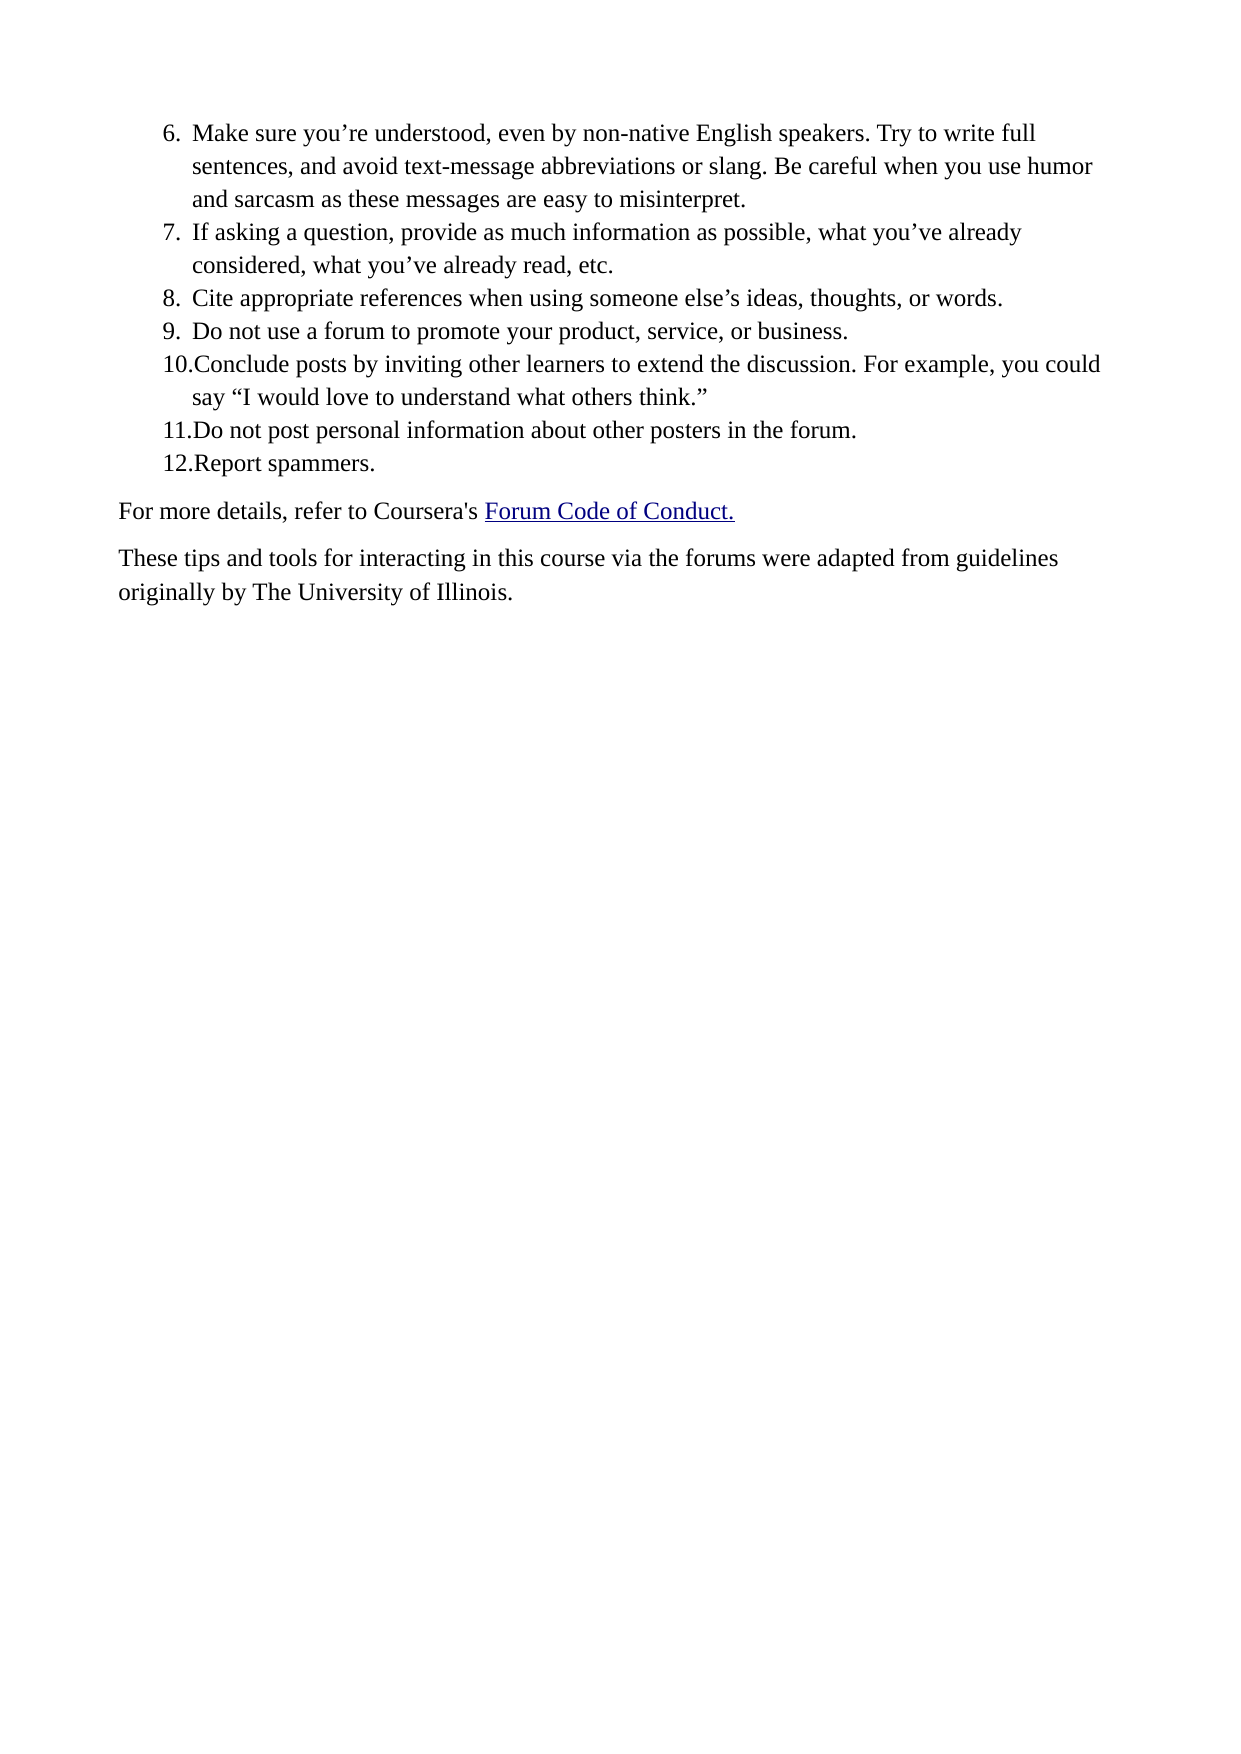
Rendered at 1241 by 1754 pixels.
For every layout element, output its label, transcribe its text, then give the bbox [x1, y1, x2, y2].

list Cite appropriate references when using someone else’s ideas, thoughts, or words. [162, 283, 1122, 312]
text For more details, refer to Coursera's Forum Code of Conduct. [118, 496, 1122, 525]
list Conclude posts by inviting other learners to extend the discussion. For example, you could say “I would love to understand what others think.” [162, 349, 1122, 411]
list If asking a question, provide as much information as possible, what you’ve already considered, what you’ve already read, etc. [162, 217, 1122, 279]
text These tips and tools for interacting in this course via the forums were adapted from guidelines originally by The University of Illinois. [118, 543, 1122, 605]
list Report spammers. [162, 448, 1122, 477]
list Do not use a forum to promote your product, service, or business. [162, 316, 1122, 345]
list Do not post personal information about other posters in the forum. [162, 415, 1122, 444]
list Make sure you’re understood, even by non-native English speakers. Try to write full sentences, and avoid text-message abbreviations or slang. Be careful when you use humor and sarcasm as these messages are easy to misinterpret. [162, 118, 1122, 213]
